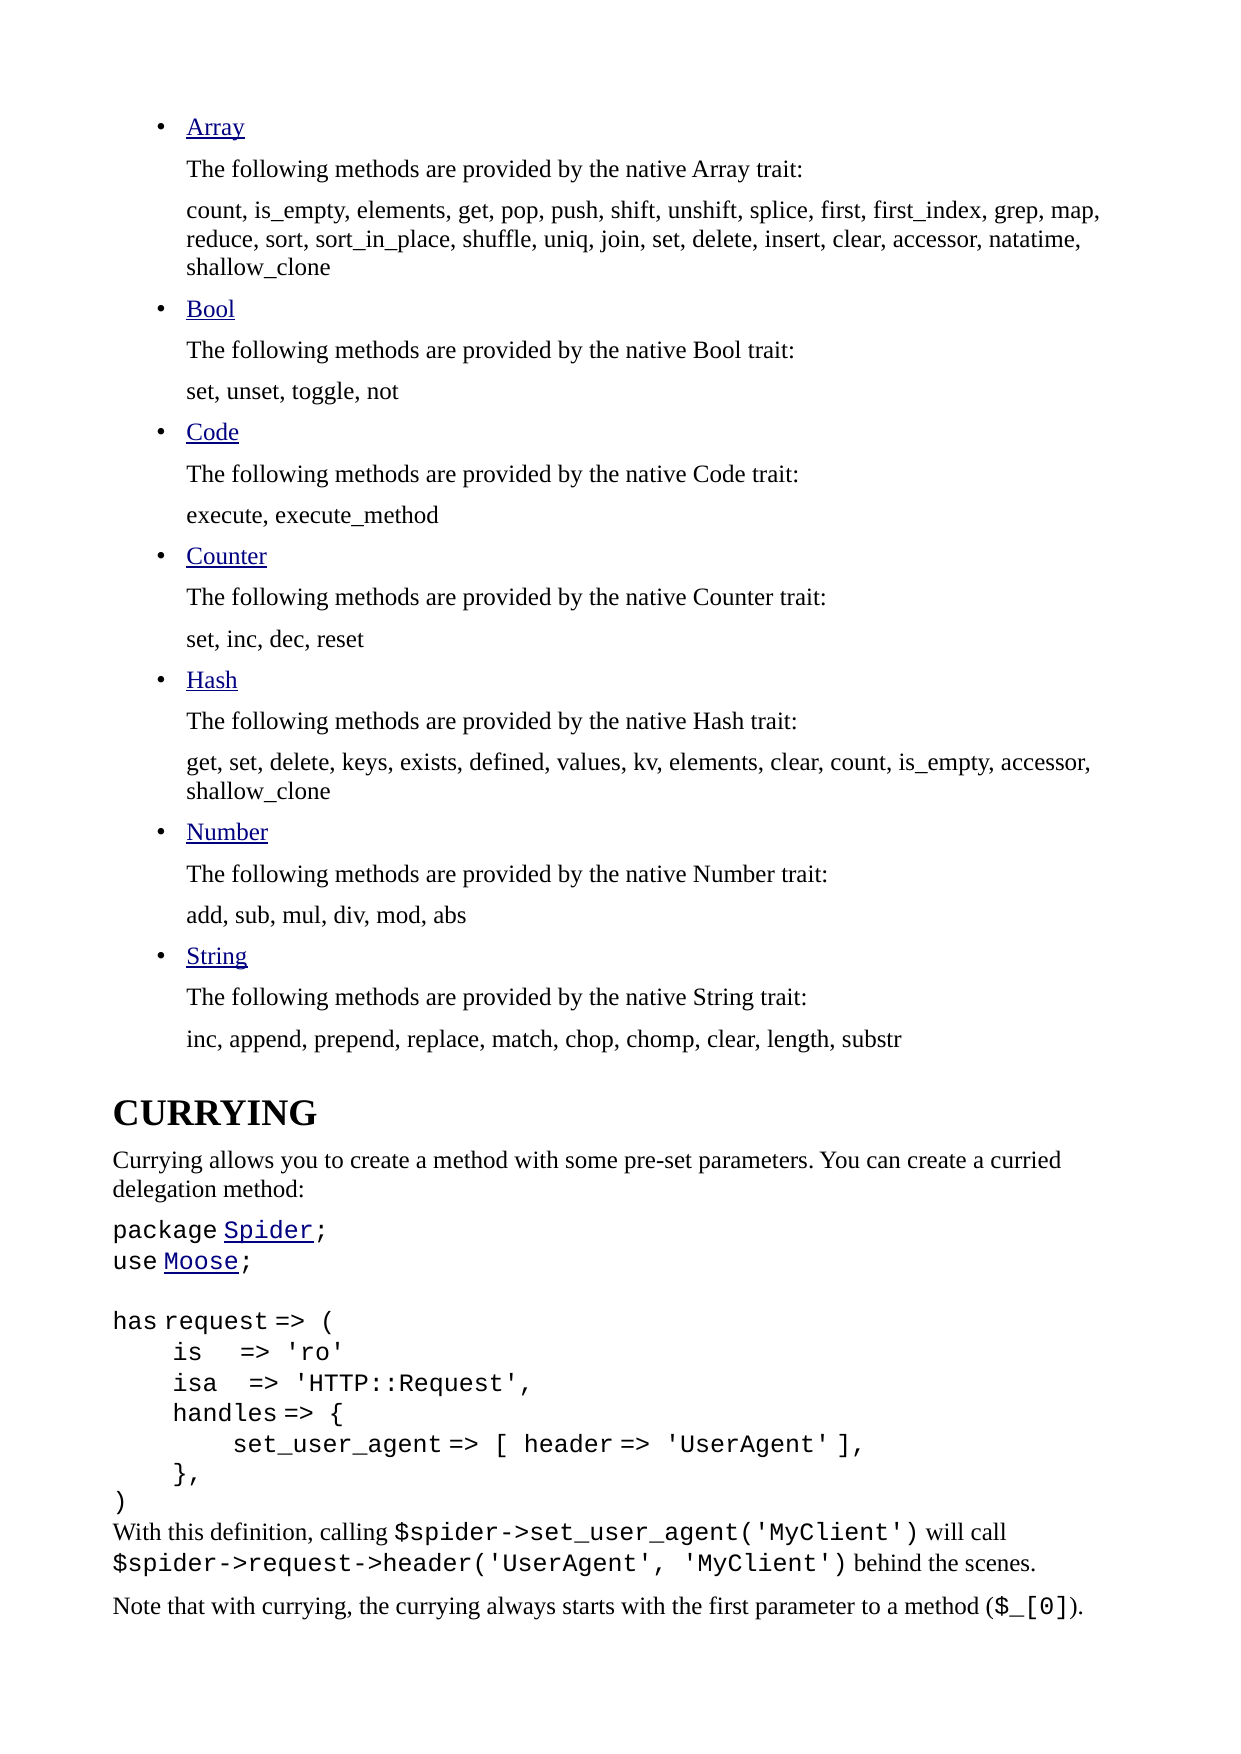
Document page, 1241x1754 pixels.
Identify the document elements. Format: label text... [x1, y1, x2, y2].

list set, unset, toggle, not [157, 376, 1128, 405]
list add, sub, mul, div, mod, abs [157, 900, 1128, 929]
list count, is_empty, elements, get, pop, push, shift, unshift, splice, first, first_index, grep, map, reduce, sort, sort_in_place, shuffle, uniq, join, set, delete, insert, clear, accessor, natatime, shallow_clone [157, 195, 1128, 281]
list String [157, 941, 1128, 970]
list Bool [157, 294, 1128, 322]
list The following methods are provided by the native Number trait: [157, 859, 1128, 887]
text With this definition, calling $spider->set_user_agent('MyClient') will call $spider->request->header('UserAgent', 'MyClient') behind the scenes. [112, 1517, 1128, 1578]
list Hash [157, 665, 1128, 694]
list Counter [157, 541, 1128, 570]
text Currying allows you to create a method with some pre-set parameters. You can create a curried delegation method: [112, 1146, 1128, 1203]
subtitle CURRYING [112, 1090, 1128, 1133]
list The following methods are provided by the native Array trait: [157, 154, 1128, 182]
list The following methods are provided by the native Hash trait: [157, 706, 1128, 735]
list Array [157, 112, 1128, 141]
list The following methods are provided by the native String trait: [157, 982, 1128, 1011]
list The following methods are provided by the native Counter trait: [157, 582, 1128, 611]
text Note that with currying, the currying always starts with the first parameter to a method ($_[0]). [112, 1591, 1128, 1622]
list get, set, delete, keys, exists, defined, values, kv, elements, clear, count, is_empty, accessor, shallow_clone [157, 747, 1128, 805]
table_header package Spider; use Moose; has request => ( is => 'ro' isa => 'HTTP::Request', handles => { set_user_agent => [ header => 'UserAgent' ], }, ) [113, 1216, 879, 1517]
list Number [157, 817, 1128, 846]
list The following methods are provided by the native Bool trait: [157, 335, 1128, 364]
list The following methods are provided by the native Code trait: [157, 459, 1128, 487]
list set, inc, dec, reset [157, 624, 1128, 652]
list execute, execute_method [157, 500, 1128, 529]
list Code [157, 417, 1128, 446]
list inc, append, prepend, replace, match, chop, chomp, clear, length, substr [157, 1024, 1128, 1052]
